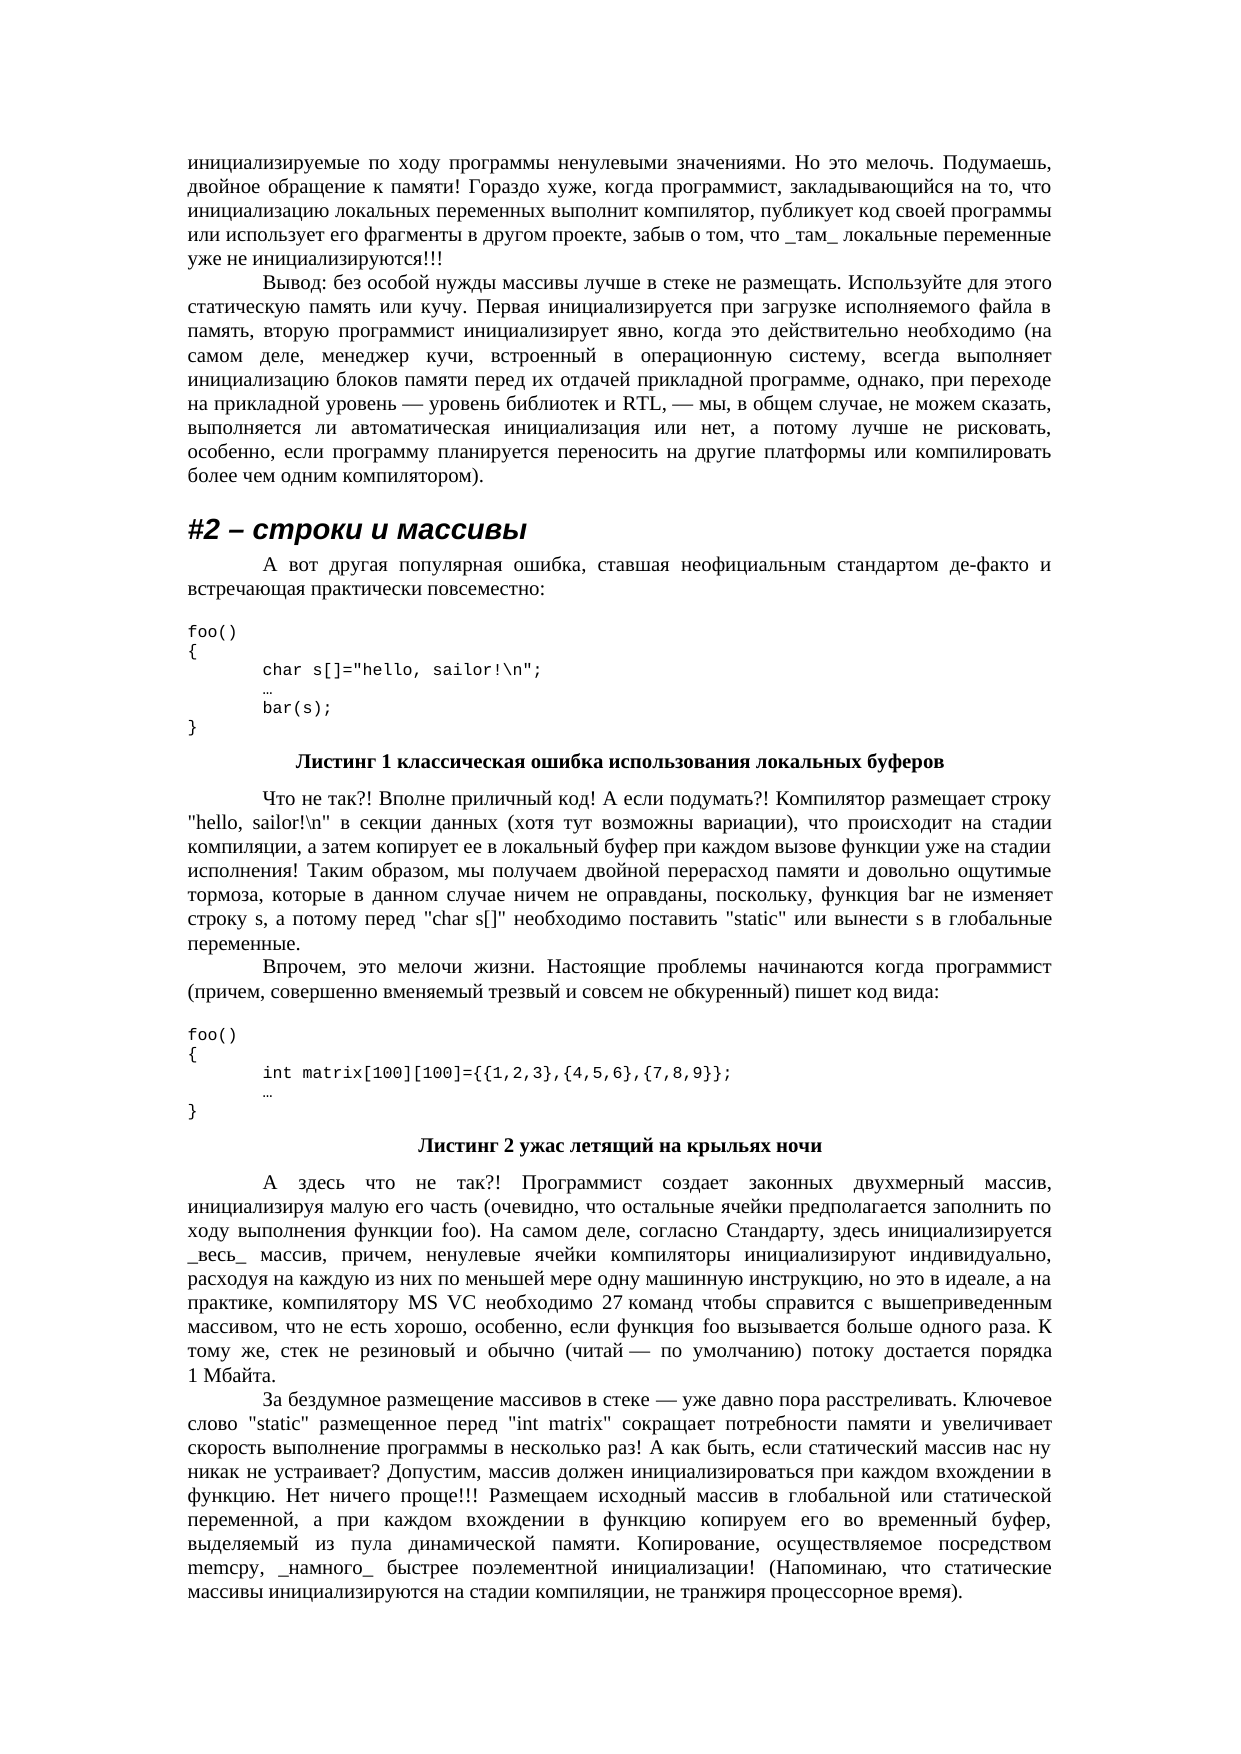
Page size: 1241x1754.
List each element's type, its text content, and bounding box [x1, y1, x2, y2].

text Впрочем, это мелочи жизни. Настоящие проблемы начинаются когда программист (причем, совершенно вменяемый трезвый и совсем не обкуренный) пишет код вида: [187, 954, 1053, 1003]
text int matrix[100][100]={{1,2,3},{4,5,6},{7,8,9}}; [187, 1064, 1053, 1083]
text … [187, 680, 1053, 699]
text { [187, 643, 1053, 662]
text Листинг 2 ужас летящий на крыльях ночи [187, 1133, 1053, 1157]
text Листинг 1 классическая ошибка использования локальных буферов [187, 749, 1053, 773]
text А вот другая популярная ошибка, ставшая неофициальным стандартом де-факто и встречающая практически повсеместно: [187, 552, 1053, 600]
text bar(s); [187, 699, 1053, 718]
subtitle #2 – строки и массивы [187, 512, 1053, 545]
text А здесь что не так?! Программист создает законных двухмерный массив, инициализируя малую его часть (очевидно, что остальные ячейки предполагается заполнить по ходу выполнения функции foo). На самом деле, согласно Стандарту, здесь инициализируется _весь_ массив, причем, ненулевые ячейки компиляторы инициализируют индивидуально, расходуя на каждую из них по меньшей мере одну машинную инструкцию, но это в идеале, а на практике, компилятору MS VC необходимо 27 команд чтобы справится с вышеприведенным массивом, что не есть хорошо, особенно, если функция foo вызывается больше одного раза. К тому же, стек не резиновый и обычно (читай — по умолчанию) потоку достается порядка 1 Мбайта. [187, 1170, 1053, 1387]
text { [187, 1046, 1053, 1064]
text Вывод: без особой нужды массивы лучше в стеке не размещать. Используйте для этого статическую память или кучу. Первая инициализируется при загрузке исполняемого файла в память, вторую программист инициализирует явно, когда это действительно необходимо (на самом деле, менеджер кучи, встроенный в операционную систему, всегда выполняет инициализацию блоков памяти перед их отдачей прикладной программе, однако, при переходе на прикладной уровень — уровень библиотек и RTL, — мы, в общем случае, не можем сказать, выполняется ли автоматическая инициализация или нет, а потому лучше не рисковать, особенно, если программу планируется переносить на другие платформы или компилировать более чем одним компилятором). [187, 270, 1053, 487]
text foo() [187, 624, 1053, 643]
text foo() [187, 1027, 1053, 1046]
text Что не так?! Вполне приличный код! А если подумать?! Компилятор размещает строку "hello, sailor!\n" в секции данных (хотя тут возможны вариации), что происходит на стадии компиляции, а затем копирует ее в локальный буфер при каждом вызове функции уже на стадии исполнения! Таким образом, мы получаем двойной перерасход памяти и довольно ощутимые тормоза, которые в данном случае ничем не оправданы, поскольку, функция bar не изменяет строку s, а потому перед "char s[]" необходимо поставить "static" или вынести s в глобальные переменные. [187, 786, 1053, 954]
text За бездумное размещение массивов в стеке — уже давно пора расстреливать. Ключевое слово "static" размещенное перед "int matrix" сокращает потребности памяти и увеличивает скорость выполнение программы в несколько раз! А как быть, если статический массив нас ну никак не устраивает? Допустим, массив должен инициализироваться при каждом вхождении в функцию. Нет ничего проще!!! Размещаем исходный массив в глобальной или статической переменной, а при каждом вхождении в функцию копируем его во временный буфер, выделяемый из пула динамической памяти. Копирование, осуществляемое посредством memcpy, _намного_ быстрее поэлементной инициализации! (Напоминаю, что статические массивы инициализируются на стадии компиляции, не транжиря процессорное время). [187, 1387, 1053, 1603]
text char s[]="hello, sailor!\n"; [187, 662, 1053, 680]
text } [187, 718, 1053, 737]
text инициализируемые по ходу программы ненулевыми значениями. Но это мелочь. Подумаешь, двойное обращение к памяти! Гораздо хуже, когда программист, закладывающийся на то, что инициализацию локальных переменных выполнит компилятор, публикует код своей программы или использует его фрагменты в другом проекте, забыв о том, что _там_ локальные переменные уже не инициализируются!!! [187, 150, 1053, 270]
text } [187, 1102, 1053, 1121]
text … [187, 1083, 1053, 1102]
